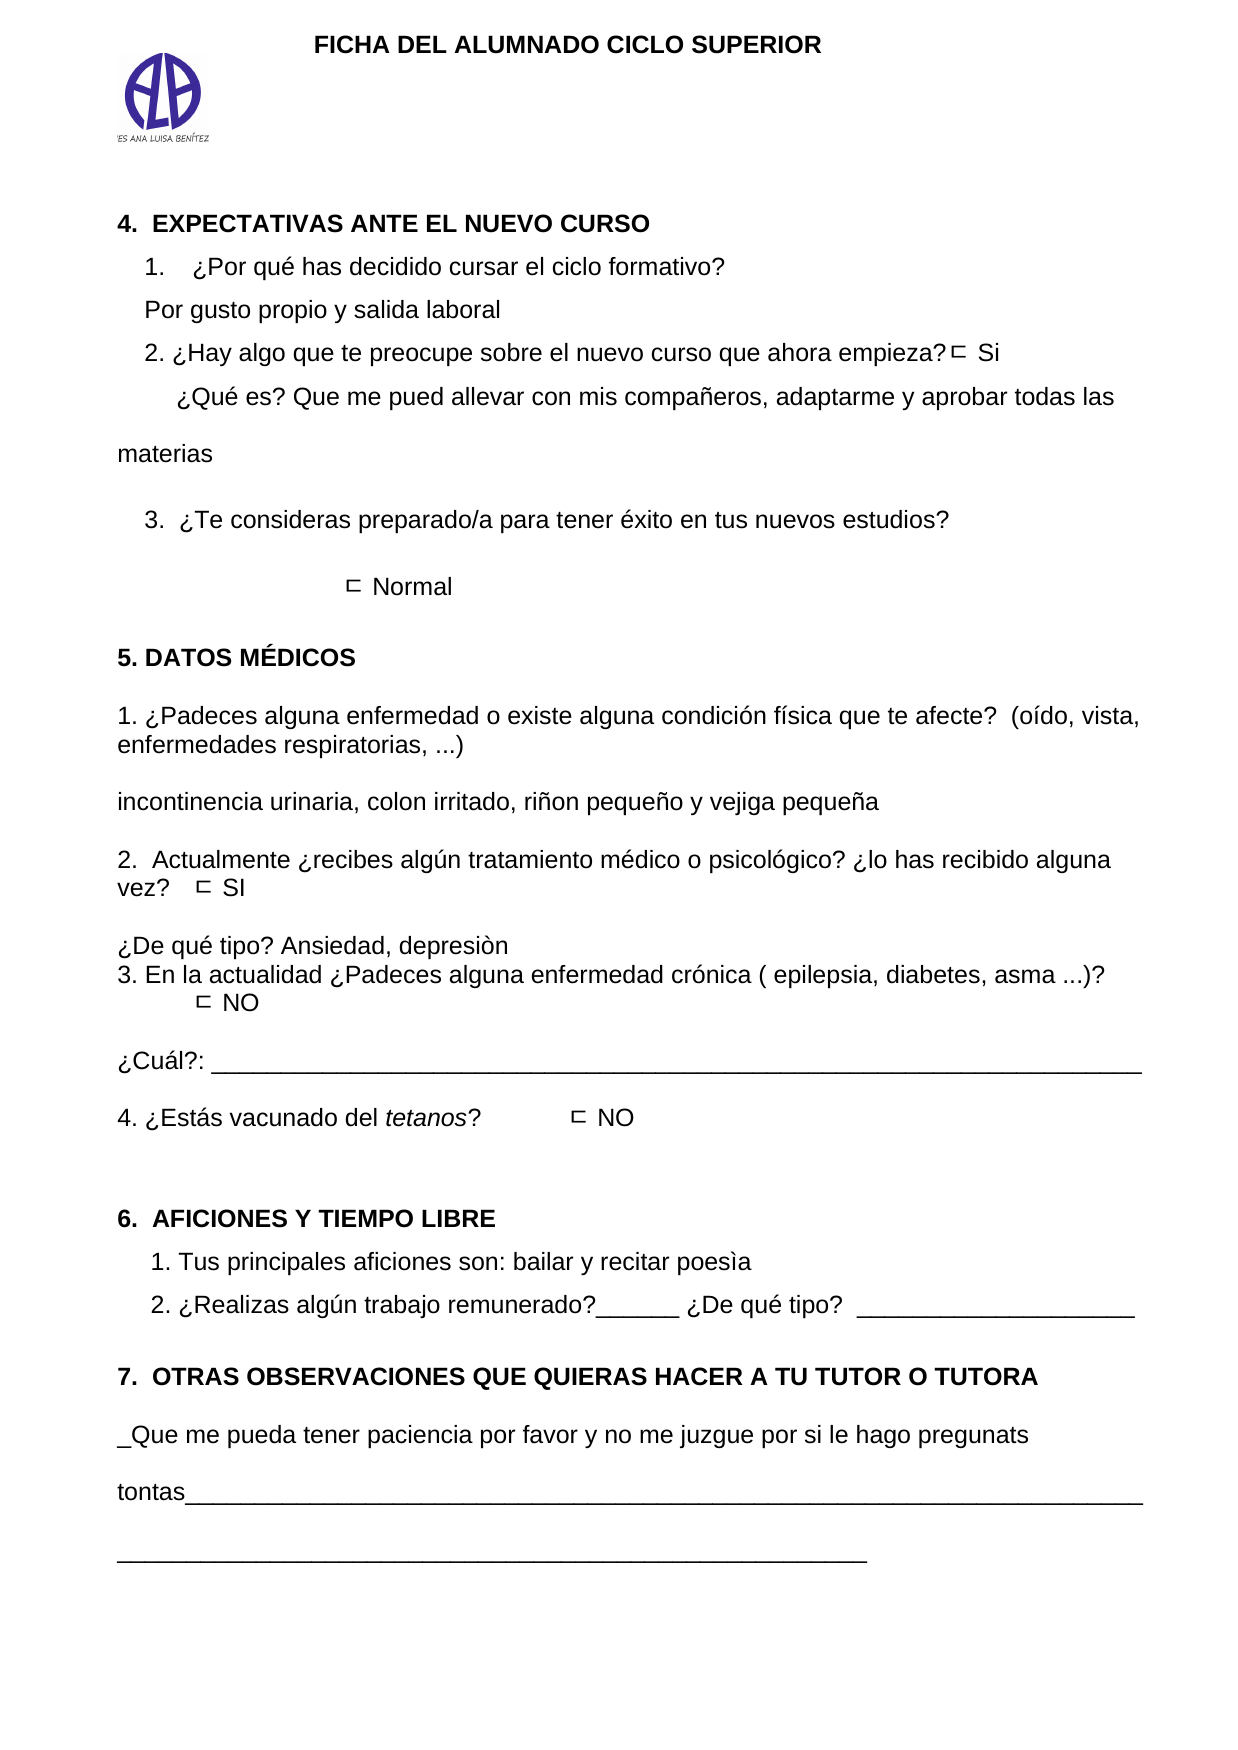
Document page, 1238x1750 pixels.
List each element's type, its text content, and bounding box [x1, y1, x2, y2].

text 4. EXPECTATIVAS ANTE EL NUEVO CURSO [117, 209, 1150, 238]
text 3. En la actualidad ¿Padeces alguna enfermedad crónica ( epilepsia, diabetes, asma ...)? [117, 959, 1150, 988]
text 2. ¿Hay algo que te preocupe sobre el nuevo curso que ahora empieza?ﾧ Si [117, 338, 1150, 367]
text 4. ¿Estás vacunado del tetanos? ﾧ NO [117, 1103, 1150, 1132]
list ¿Por qué has decidido cursar el ciclo formativo? [117, 252, 1150, 281]
text ¿Cuál?: ___________________________________________________________________ [117, 1046, 1150, 1074]
text ﾧ Normal [117, 571, 1150, 600]
text _Que me pueda tener paciencia por favor y no me juzgue por si le hago pregunats tontas___________________________________________________________________________________________________________________________ [117, 1419, 1150, 1563]
text 7. OTRAS OBSERVACIONES QUE QUIERAS HACER A TU TUTOR O TUTORA [117, 1362, 1150, 1391]
text 6. AFICIONES Y TIEMPO LIBRE [117, 1204, 1150, 1233]
text incontinencia urinaria, colon irritado, riñon pequeño y vejiga pequeña [117, 787, 1150, 816]
text 2. Actualmente ¿recibes algún tratamiento médico o psicológico? ¿lo has recibido alguna vez? ﾧ SI [117, 844, 1150, 902]
text ﾧ NO [117, 988, 1150, 1017]
text ¿Qué es? Que me pued allevar con mis compañeros, adaptarme y aprobar todas las materias [117, 381, 1150, 468]
text 5. DATOS MÉDICOS [117, 643, 1150, 672]
text ¿De qué tipo? Ansiedad, depresiòn [117, 931, 1150, 959]
text 1. Tus principales aficiones son: bailar y recitar poesìa [117, 1247, 1150, 1276]
text 3. ¿Te consideras preparado/a para tener éxito en tus nuevos estudios? [117, 496, 1150, 534]
text Por gusto propio y salida laboral [144, 295, 1150, 324]
text 2. ¿Realizas algún trabajo remunerado?______ ¿De qué tipo? ____________________ [117, 1290, 1150, 1319]
text 1. ¿Padeces alguna enfermedad o existe alguna condición física que te afecte? (oído, vista, enfermedades respiratorias, ...) [117, 701, 1150, 758]
